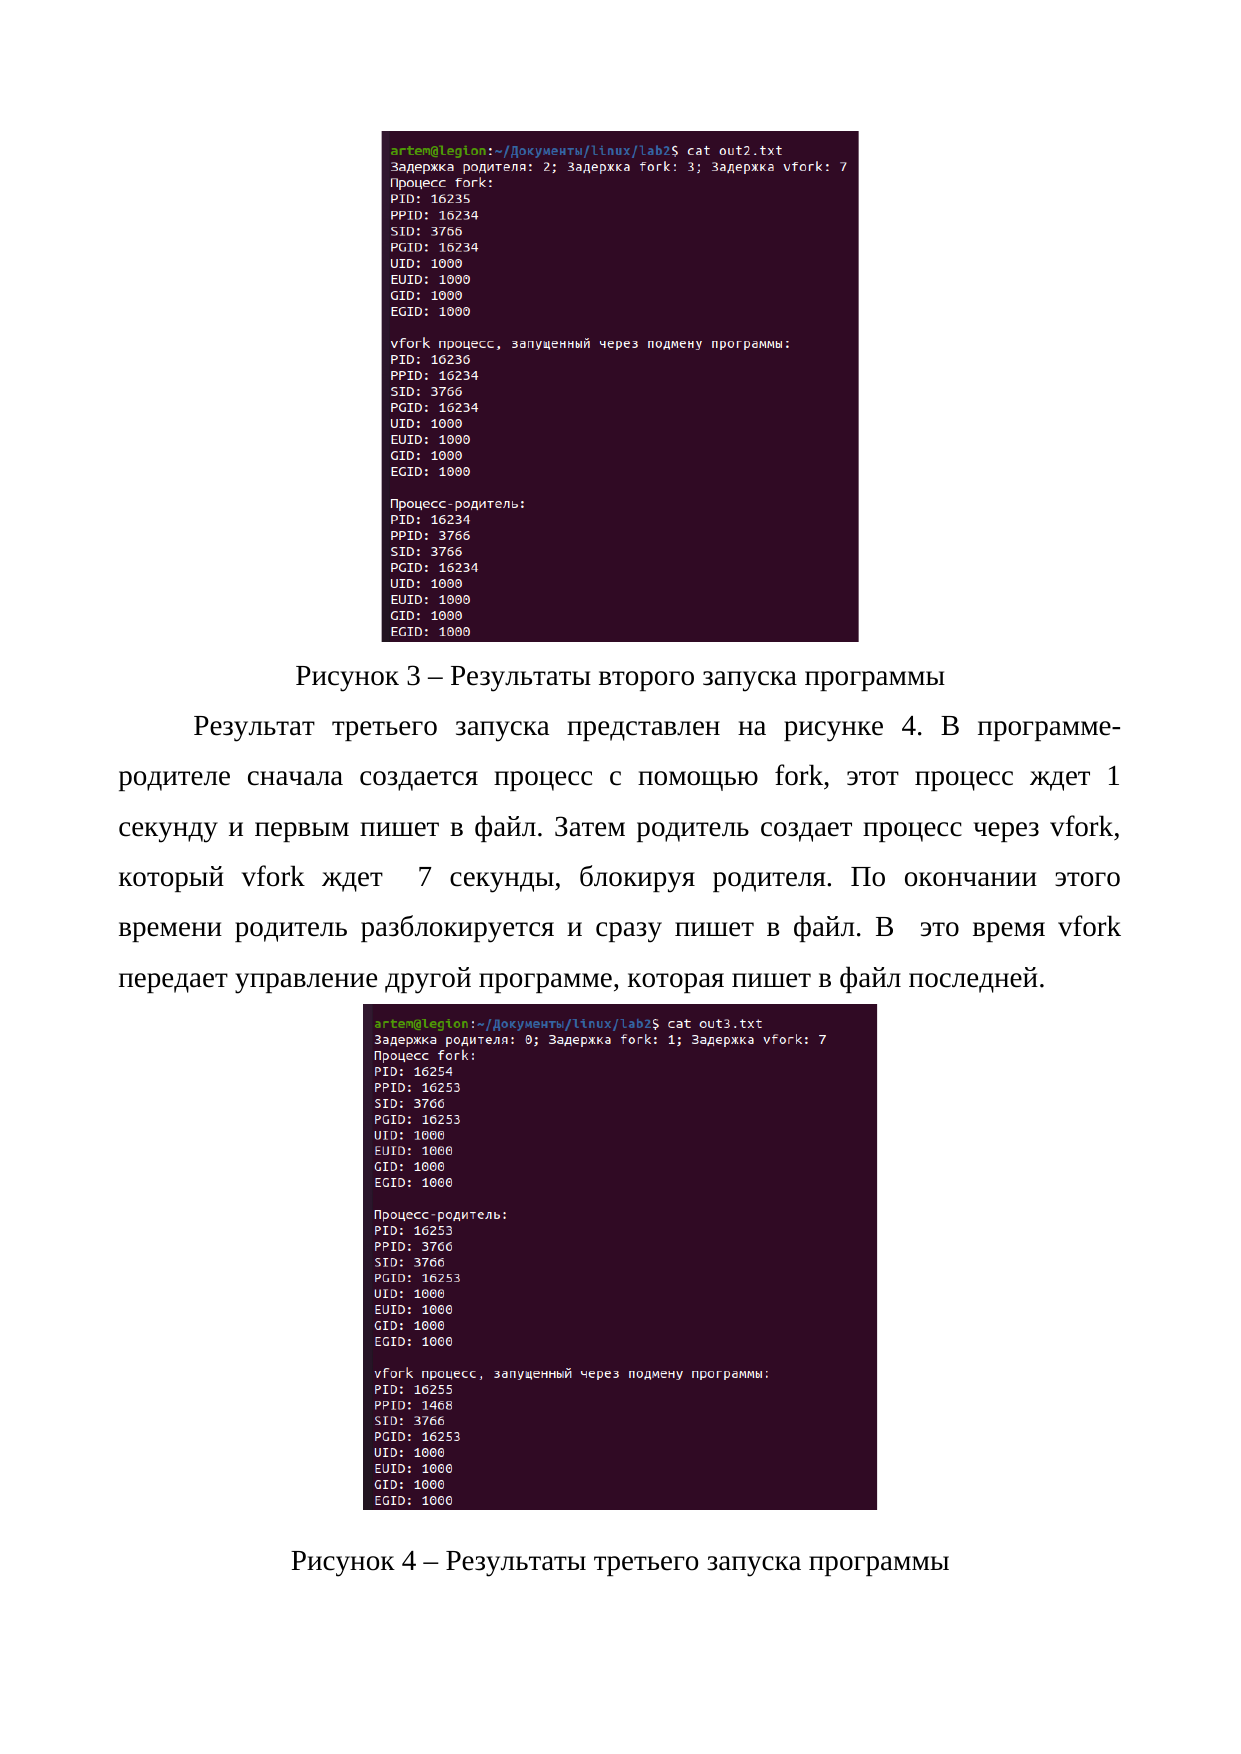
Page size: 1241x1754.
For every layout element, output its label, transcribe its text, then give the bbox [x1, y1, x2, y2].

text Рисунок 3 – Результаты второго запуска программы [118, 118, 1122, 691]
picture [381, 131, 417, 642]
text Рисунок 4 – Результаты третьего запуска программы [118, 1010, 1122, 1577]
picture [363, 1004, 402, 1510]
text Результат третьего запуска представлен на рисунке 4. В программе-родителе сначала создается процесс с помощью fork, этот процесс ждет 1 секунду и первым пишет в файл. Затем родитель создает процесс через vfork, который vfork ждет 7 секунды, блокируя родителя. По окончании этого времени родитель разблокируется и сразу пишет в файл. В это время vfork передает управление другой программе, которая пишет в файл последней. [118, 708, 1122, 993]
